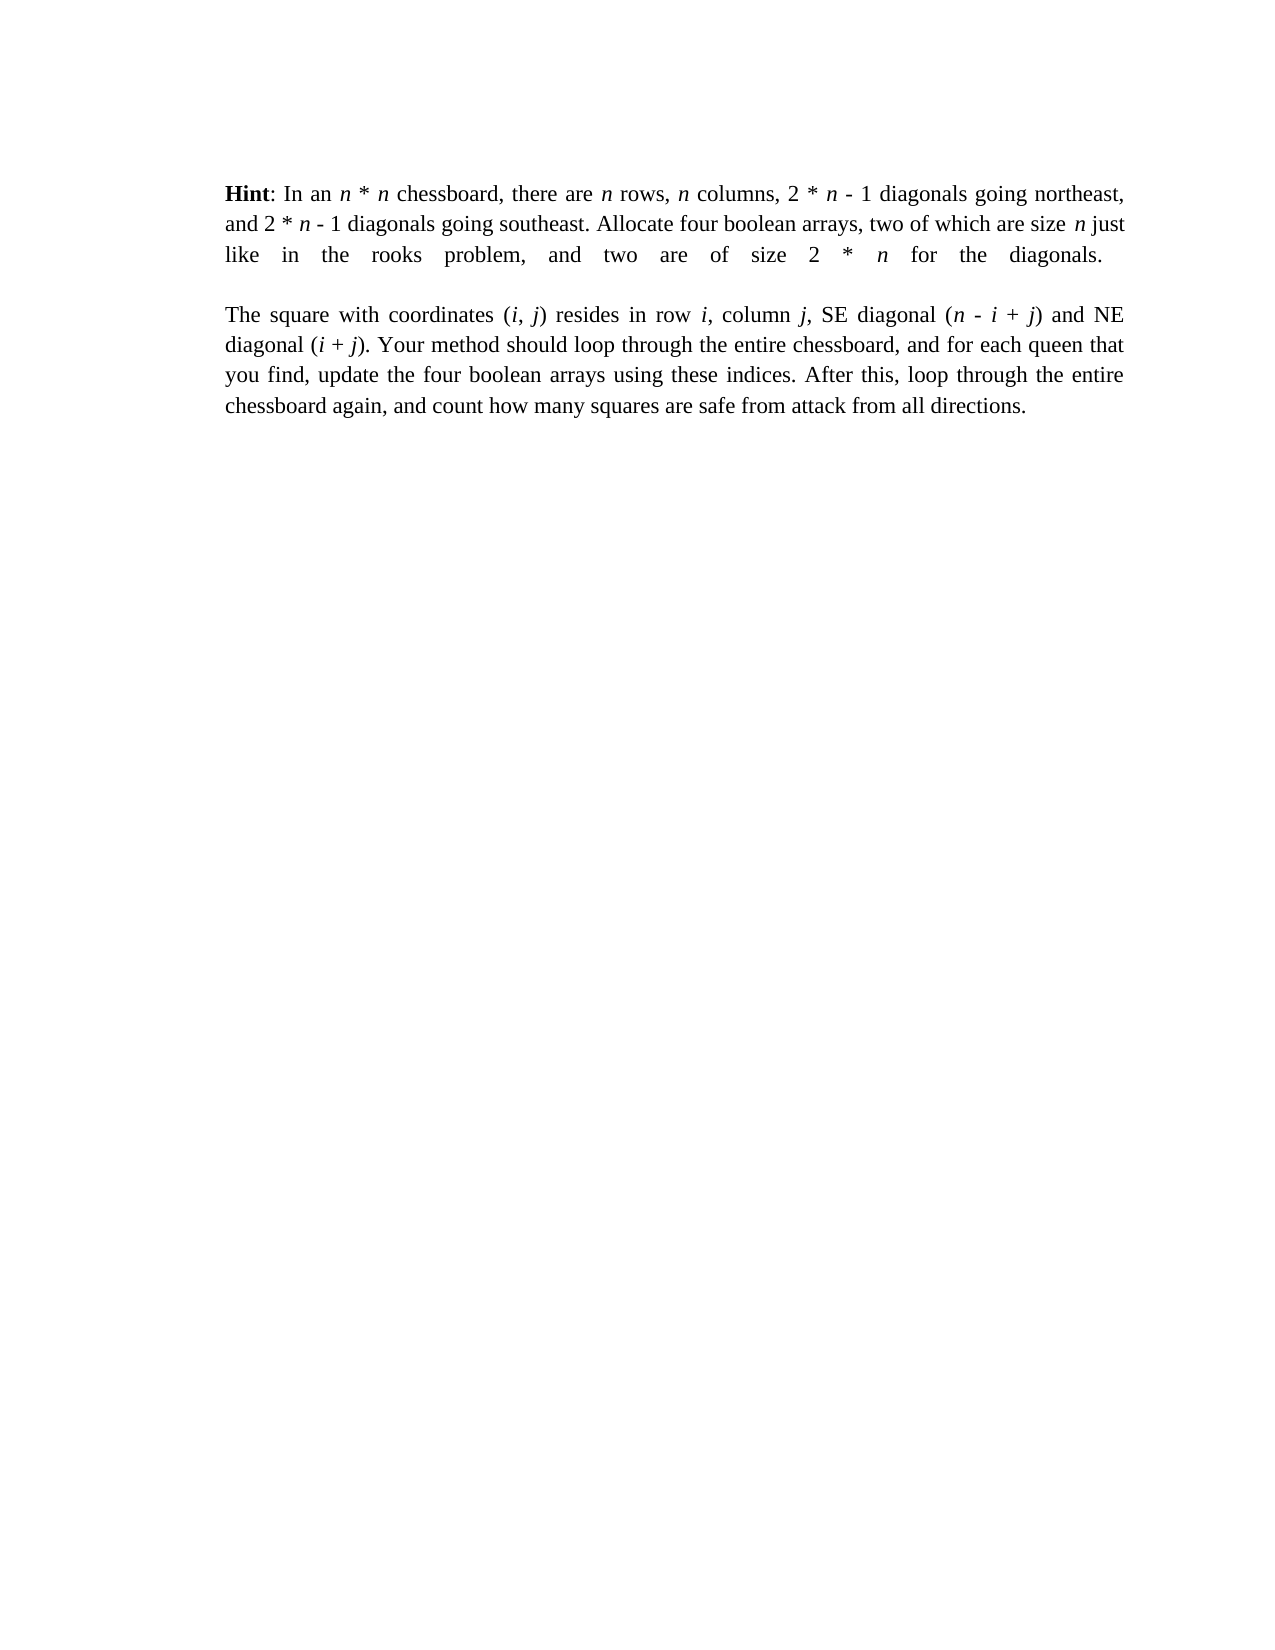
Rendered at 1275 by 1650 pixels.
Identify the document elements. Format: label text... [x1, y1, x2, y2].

list Hint: In an n * n chessboard, there are n rows, n columns, 2 * n - 1 diagonals going northeast, and 2 * n - 1 diagonals going southeast. Allocate four boolean arrays, two of which are size n just like in the rooks problem, and two are of size 2 * n for the diagonals. The square with coordinates (i, j) resides in row i, column j, SE diagonal (n - i + j) and NE diagonal (i + j). Your method should loop through the entire chessboard, and for each queen that you find, update the four boolean arrays using these indices. After this, loop through the entire chessboard again, and count how many squares are safe from attack from all directions. [187, 150, 1125, 418]
